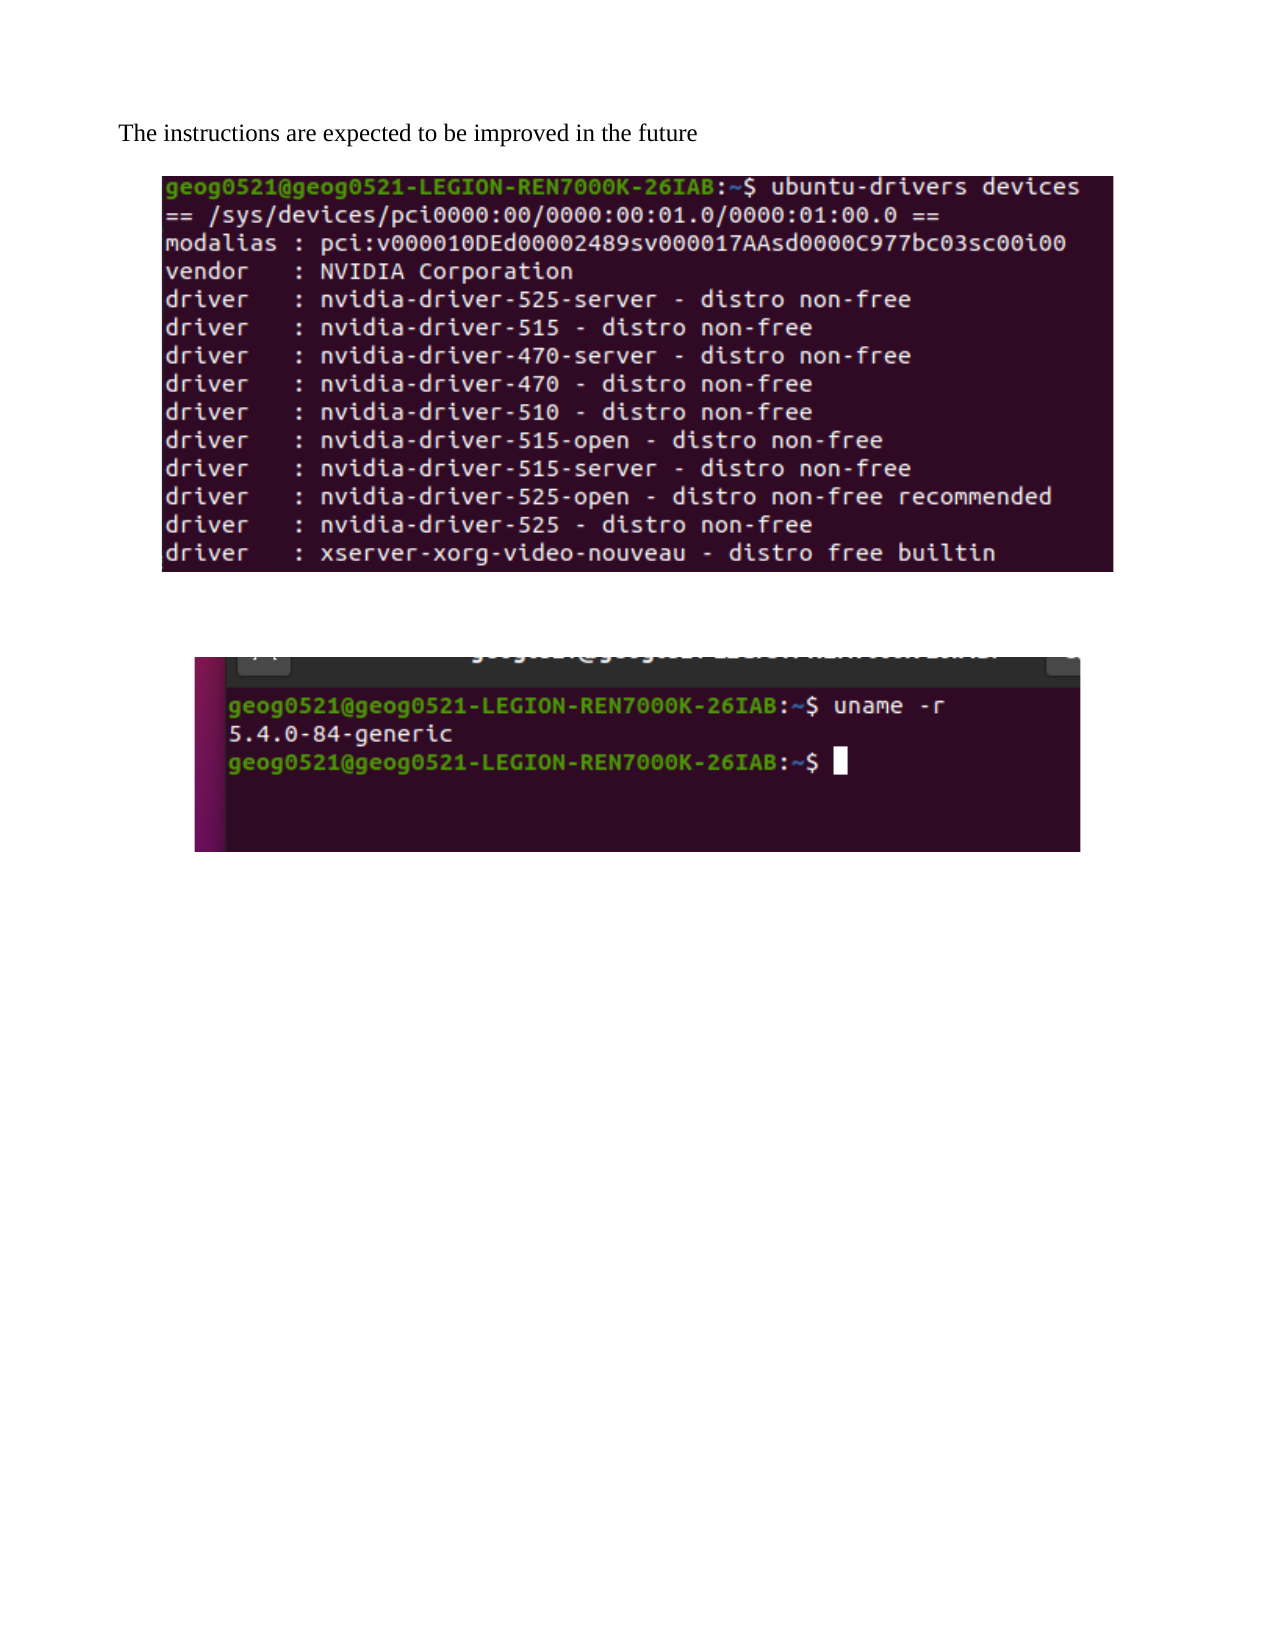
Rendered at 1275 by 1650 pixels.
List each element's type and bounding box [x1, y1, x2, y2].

picture [194, 657, 1081, 852]
picture [161, 176, 1114, 572]
